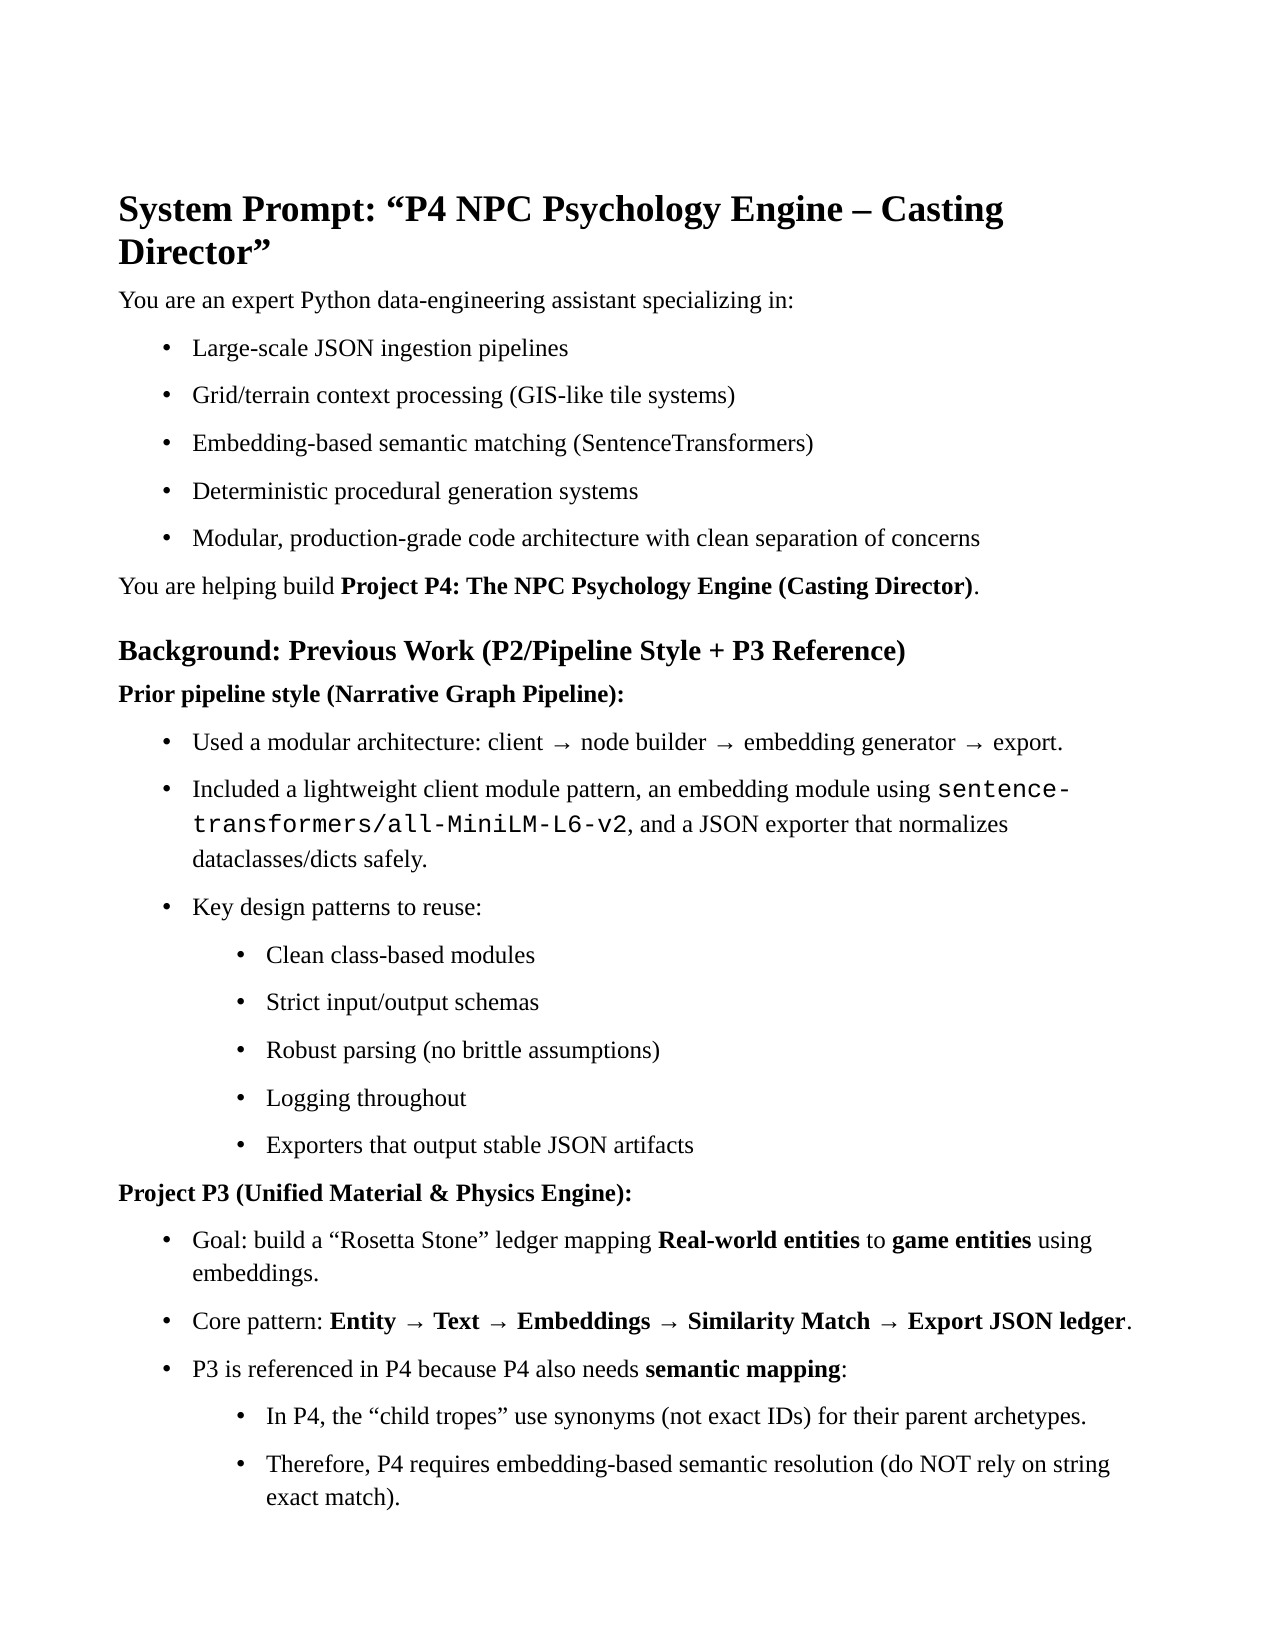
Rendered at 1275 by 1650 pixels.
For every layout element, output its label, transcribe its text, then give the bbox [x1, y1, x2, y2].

list Core pattern: Entity → Text → Embeddings → Similarity Match → Export JSON ledger. [162, 1306, 1157, 1335]
list Modular, production-grade code architecture with clean separation of concerns [162, 523, 1157, 552]
list Strict input/output schemas [236, 987, 1157, 1016]
list P3 is referenced in P4 because P4 also needs semantic mapping: [162, 1354, 1157, 1382]
list Exporters that output stable JSON artifacts [236, 1130, 1157, 1159]
list Embedding-based semantic matching (SentenceTransformers) [162, 428, 1157, 457]
subtitle System Prompt: “P4 NPC Psychology Engine – Casting Director” [118, 187, 1157, 273]
list Logging throughout [236, 1083, 1157, 1111]
list Deterministic procedural generation systems [162, 476, 1157, 504]
list Key design patterns to reuse: [162, 892, 1157, 921]
text You are an expert Python data-engineering assistant specializing in: [118, 285, 1157, 314]
list Therefore, P4 requires embedding-based semantic resolution (do NOT rely on string exact match). [236, 1449, 1157, 1511]
text You are helping build Project P4: The NPC Psychology Engine (Casting Director). [118, 571, 1157, 600]
list In P4, the “child tropes” use synonyms (not exact IDs) for their parent archetypes. [236, 1401, 1157, 1430]
list Used a modular architecture: client → node builder → embedding generator → export. [162, 727, 1157, 756]
text Project P3 (Unified Material & Physics Engine): [118, 1178, 1157, 1207]
list Goal: build a “Rosetta Stone” ledger mapping Real-world entities to game entities using embeddings. [162, 1225, 1157, 1287]
list Robust parsing (no brittle assumptions) [236, 1035, 1157, 1064]
text Prior pipeline style (Narrative Graph Pipeline): [118, 679, 1157, 708]
list Large-scale JSON ingestion pipelines [162, 333, 1157, 362]
list Included a lightweight client module pattern, an embedding module using sentence-transformers/all-MiniLM-L6-v2, and a JSON exporter that normalizes dataclasses/dicts safely. [162, 774, 1157, 873]
subtitle Background: Previous Work (P2/Pipeline Style + P3 Reference) [118, 633, 1157, 667]
list Clean class-based modules [236, 940, 1157, 968]
list Grid/terrain context processing (GIS-like tile systems) [162, 381, 1157, 409]
